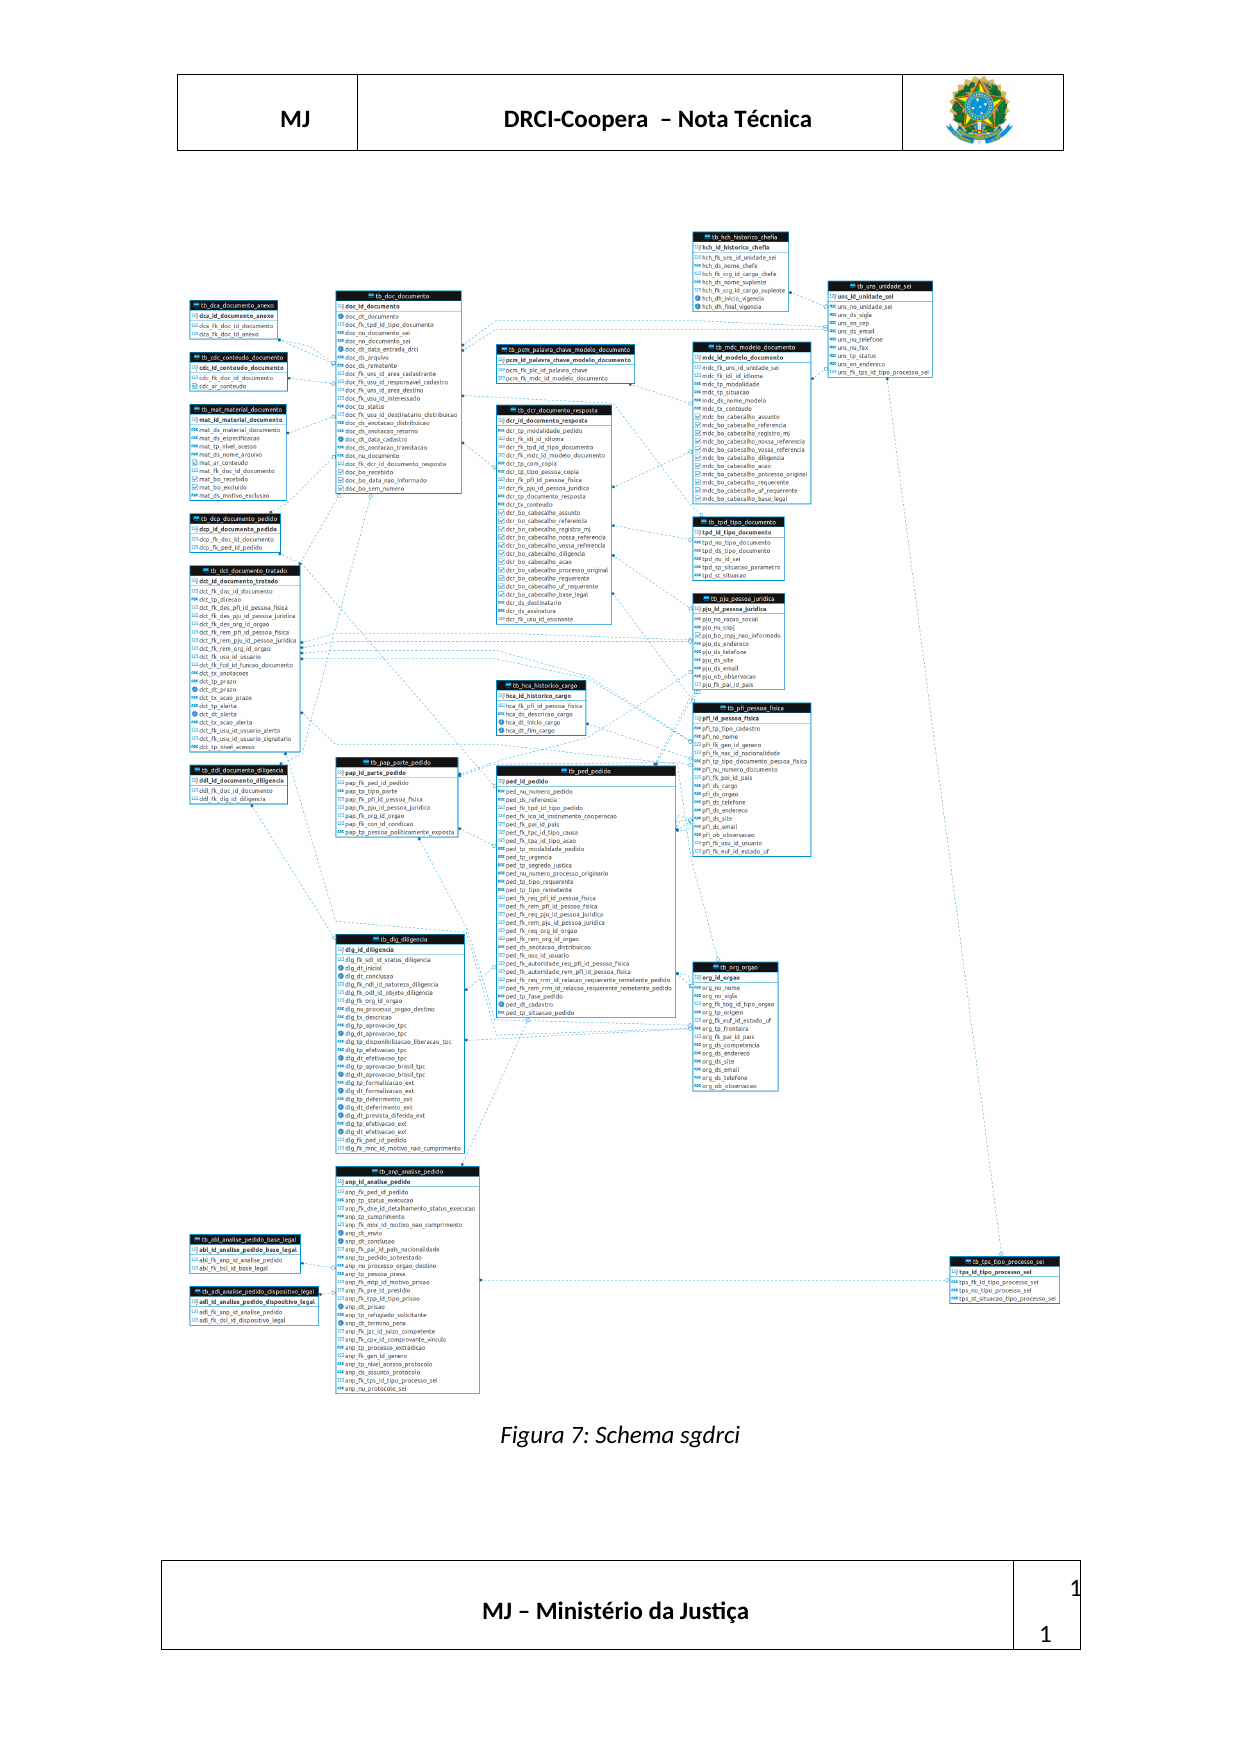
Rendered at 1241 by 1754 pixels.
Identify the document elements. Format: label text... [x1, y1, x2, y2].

picture [177, 219, 1063, 1398]
list Figura 7: Schema sgdrci [177, 1398, 1063, 1449]
picture [944, 75, 1020, 149]
